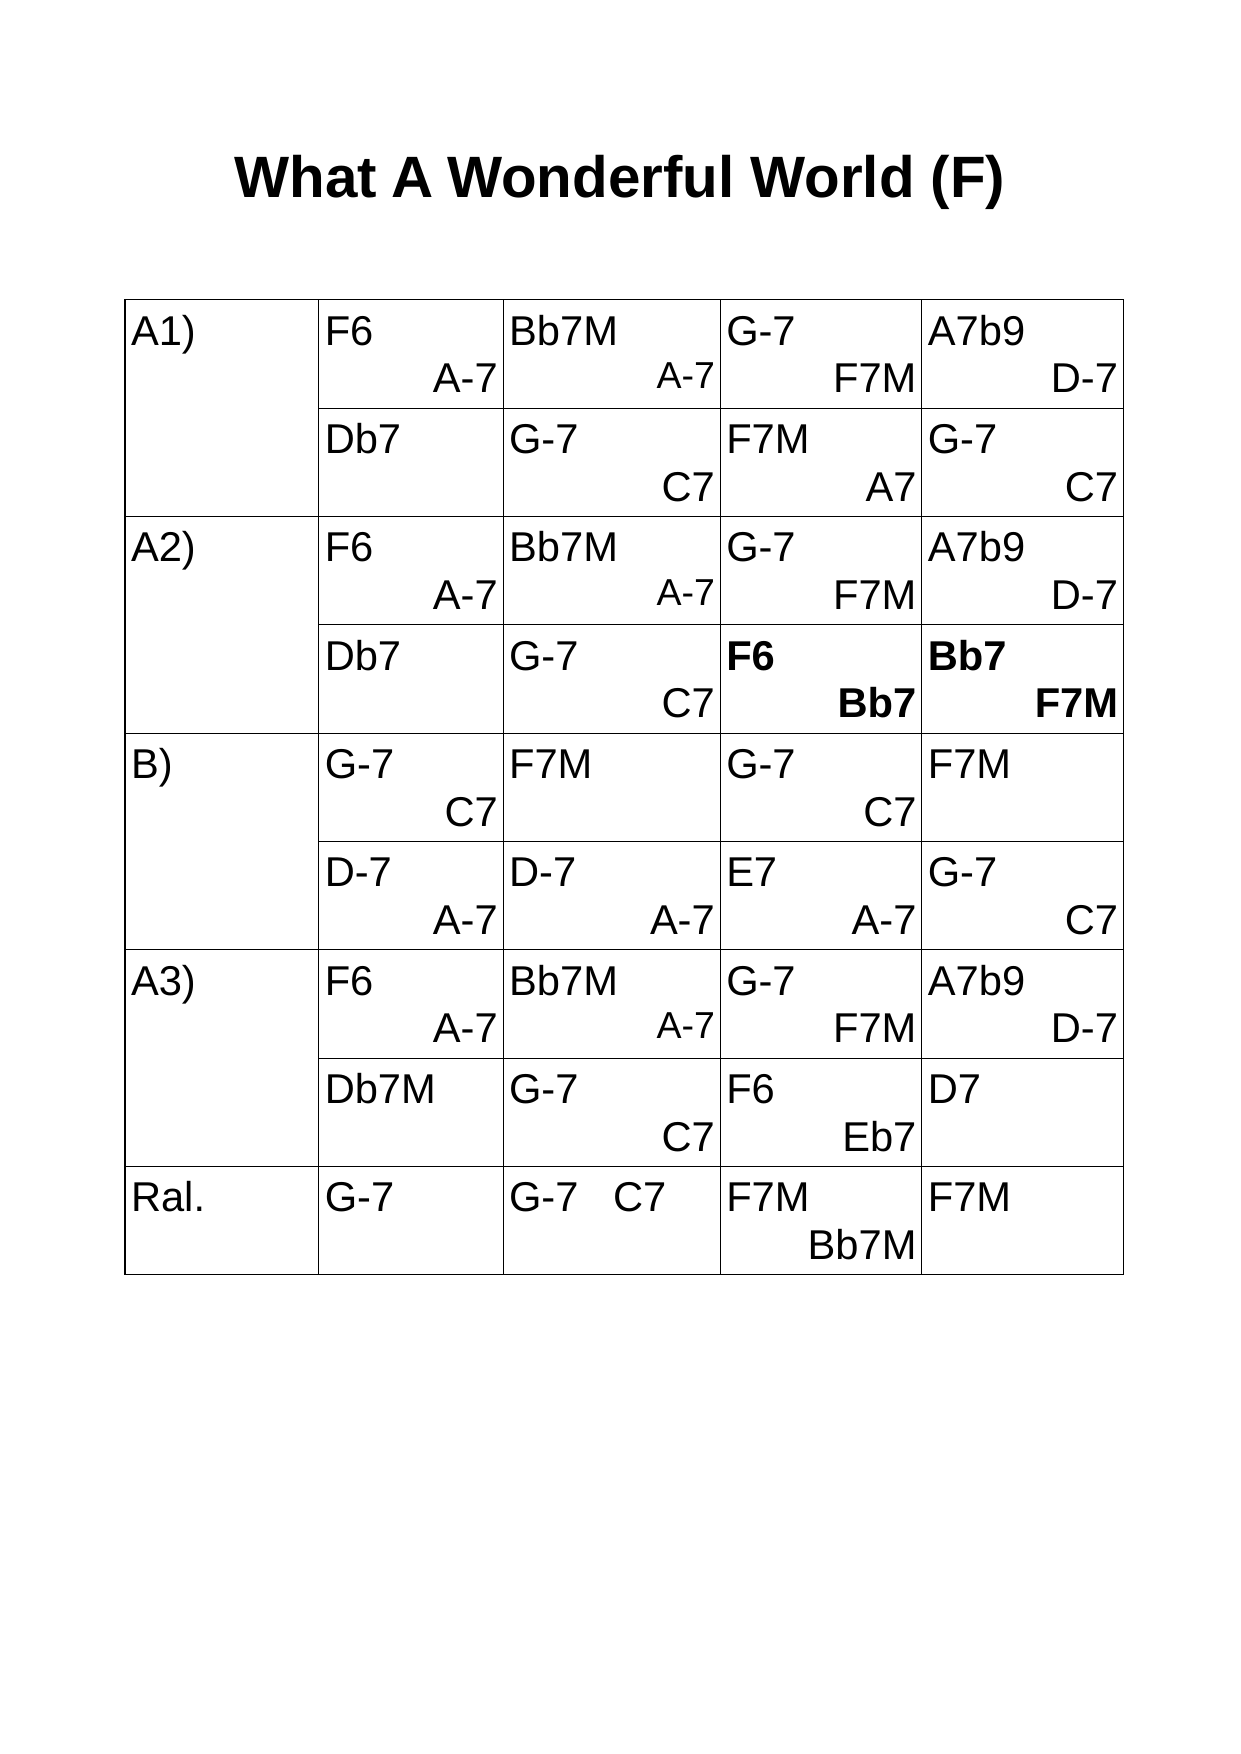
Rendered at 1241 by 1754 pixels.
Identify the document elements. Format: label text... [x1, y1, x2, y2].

table_cell F7M [504, 734, 720, 841]
table_header A1) [126, 300, 318, 407]
table_cell G-7 C7 [504, 1059, 720, 1166]
table_cell F7M [922, 734, 1123, 841]
table_cell E7 A-7 [721, 842, 921, 949]
table_cell F7M Bb7M [721, 1167, 921, 1274]
table_cell Db7M [319, 1059, 503, 1166]
title What A Wonderful World (F) [118, 143, 1122, 210]
table_cell [126, 841, 318, 949]
table_cell F6 Bb7 [721, 625, 921, 732]
table_cell B) [126, 734, 318, 841]
table_cell A3) [126, 950, 318, 1057]
table_cell G-7 C7 [922, 409, 1123, 516]
table_cell G-7 C7 [504, 625, 720, 732]
table_cell F7M A7 [721, 409, 921, 516]
table_cell G-7 C7 [319, 734, 503, 841]
table_cell G-7 C7 [504, 409, 720, 516]
table_header G-7 F7M [721, 300, 921, 407]
table_cell Ral. [126, 1167, 318, 1274]
table_cell [126, 408, 318, 516]
table_cell Bb7M A-7 [504, 517, 720, 624]
table_cell Db7 [319, 409, 503, 516]
table_cell D-7 A-7 [504, 842, 720, 949]
table_cell D-7 A-7 [319, 842, 503, 949]
table_cell [126, 624, 318, 732]
table_cell Bb7M A-7 [504, 950, 720, 1057]
table_cell F7M [922, 1167, 1123, 1274]
table_cell [126, 1058, 318, 1166]
table_cell G-7 [319, 1167, 503, 1274]
table_cell A7b9 D-7 [922, 517, 1123, 624]
table_cell Db7 [319, 625, 503, 732]
table_cell G-7 C7 [721, 734, 921, 841]
table_cell A2) [126, 517, 318, 624]
table_cell Bb7 F7M [922, 625, 1123, 732]
table_cell G-7 C7 [504, 1167, 720, 1274]
table_header A7b9 D-7 [922, 300, 1123, 407]
table_cell F6 A-7 [319, 517, 503, 624]
table_header F6 A-7 [319, 300, 503, 407]
table_cell G-7 F7M [721, 517, 921, 624]
table_cell A7b9 D-7 [922, 950, 1123, 1057]
table_cell G-7 F7M [721, 950, 921, 1057]
table_cell F6 A-7 [319, 950, 503, 1057]
table_cell F6 Eb7 [721, 1059, 921, 1166]
table_cell D7 [922, 1059, 1123, 1166]
table_cell G-7 C7 [922, 842, 1123, 949]
table_header Bb7M A-7 [504, 300, 720, 407]
